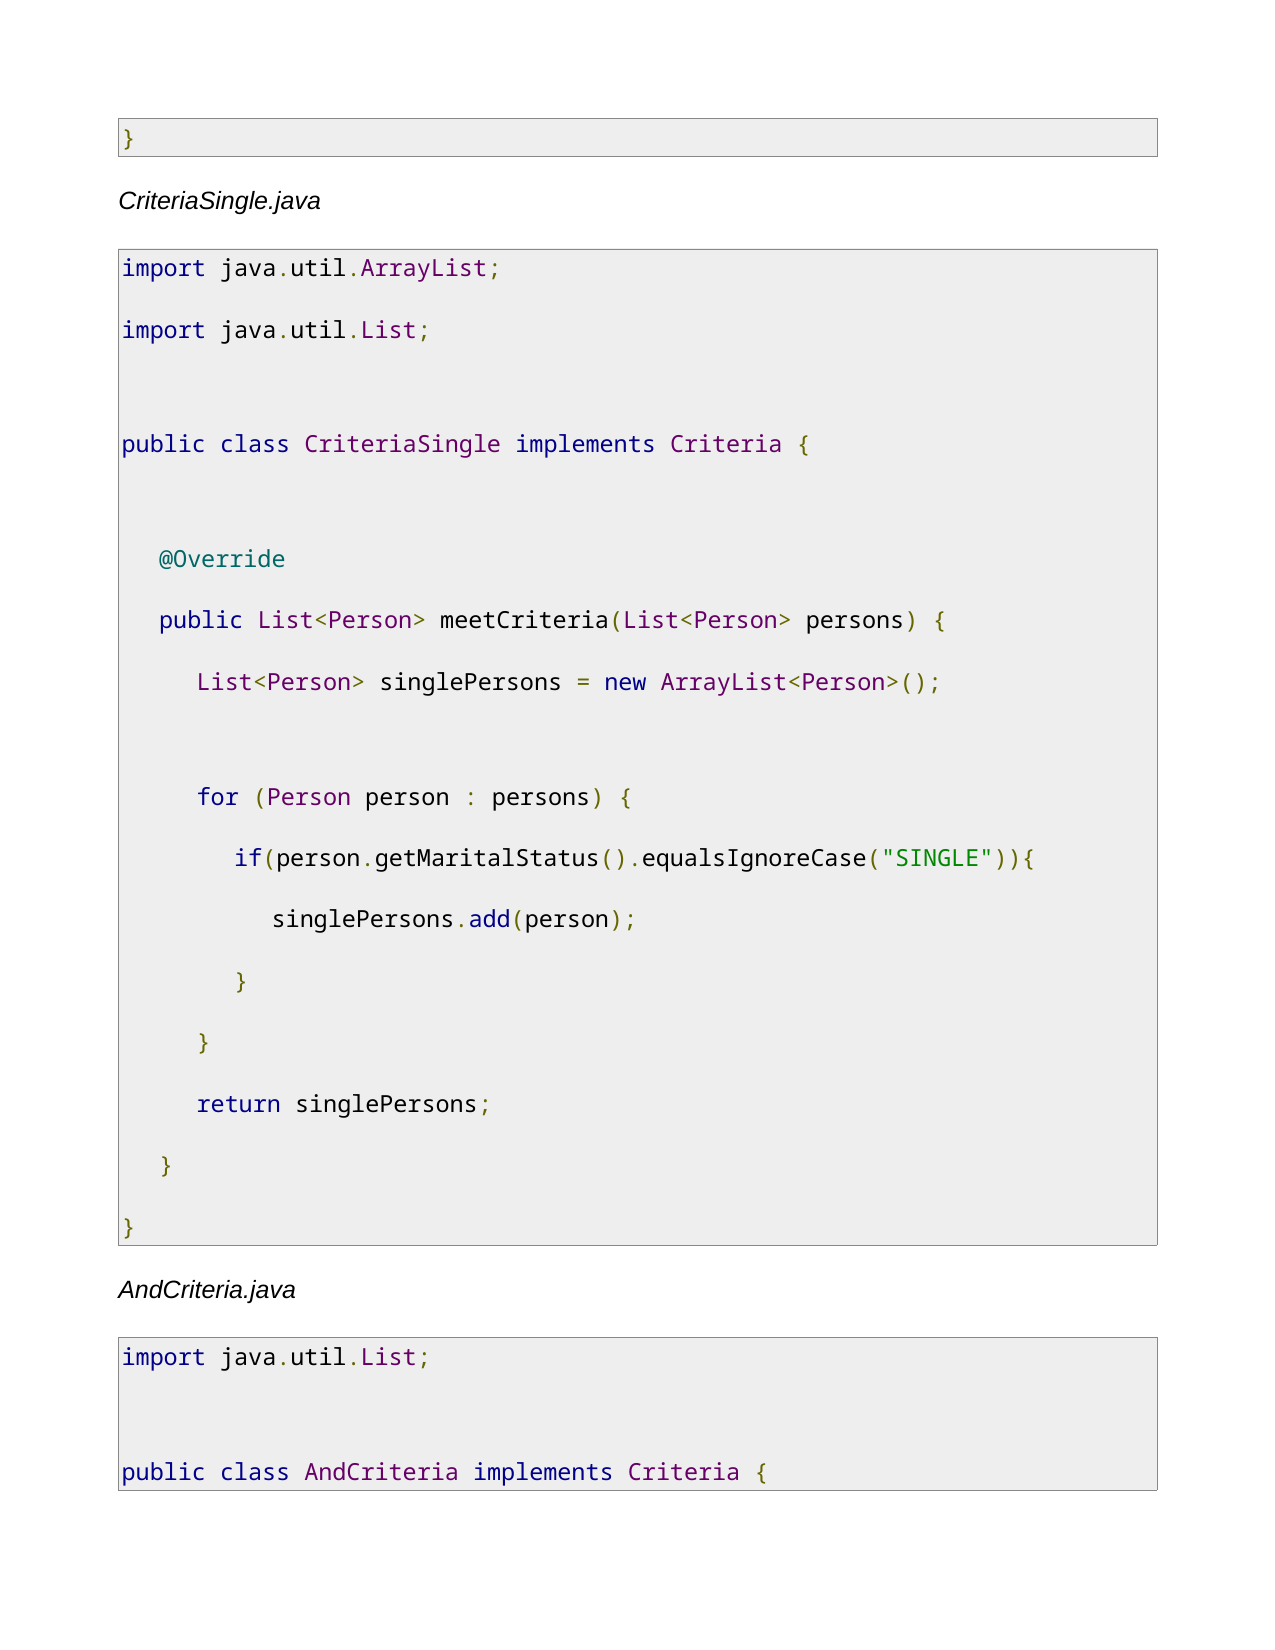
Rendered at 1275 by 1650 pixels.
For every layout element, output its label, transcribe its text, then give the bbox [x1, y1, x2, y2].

text } [119, 1022, 1157, 1058]
text AndCriteria.java [118, 1275, 1157, 1303]
text @Override [119, 539, 1157, 574]
text import java.util.List; [119, 1338, 1157, 1372]
text if(person.getMaritalStatus().equalsIgnoreCase("SINGLE")){ [119, 838, 1157, 873]
text import java.util.List; [119, 310, 1157, 345]
text singlePersons.add(person); [119, 899, 1157, 935]
text import java.util.ArrayList; [119, 250, 1157, 284]
text public List<Person> meetCriteria(List<Person> persons) { [119, 601, 1157, 636]
text for (Person person : persons) { [119, 777, 1157, 812]
text } [119, 1145, 1157, 1181]
text } [119, 119, 1157, 156]
text public class CriteriaSingle implements Criteria { [119, 424, 1157, 460]
text public class AndCriteria implements Criteria { [119, 1452, 1157, 1490]
text return singlePersons; [119, 1084, 1157, 1119]
text CriteriaSingle.java [118, 186, 1157, 215]
text } [119, 1207, 1157, 1245]
text } [119, 961, 1157, 996]
text List<Person> singlePersons = new ArrayList<Person>(); [119, 662, 1157, 697]
